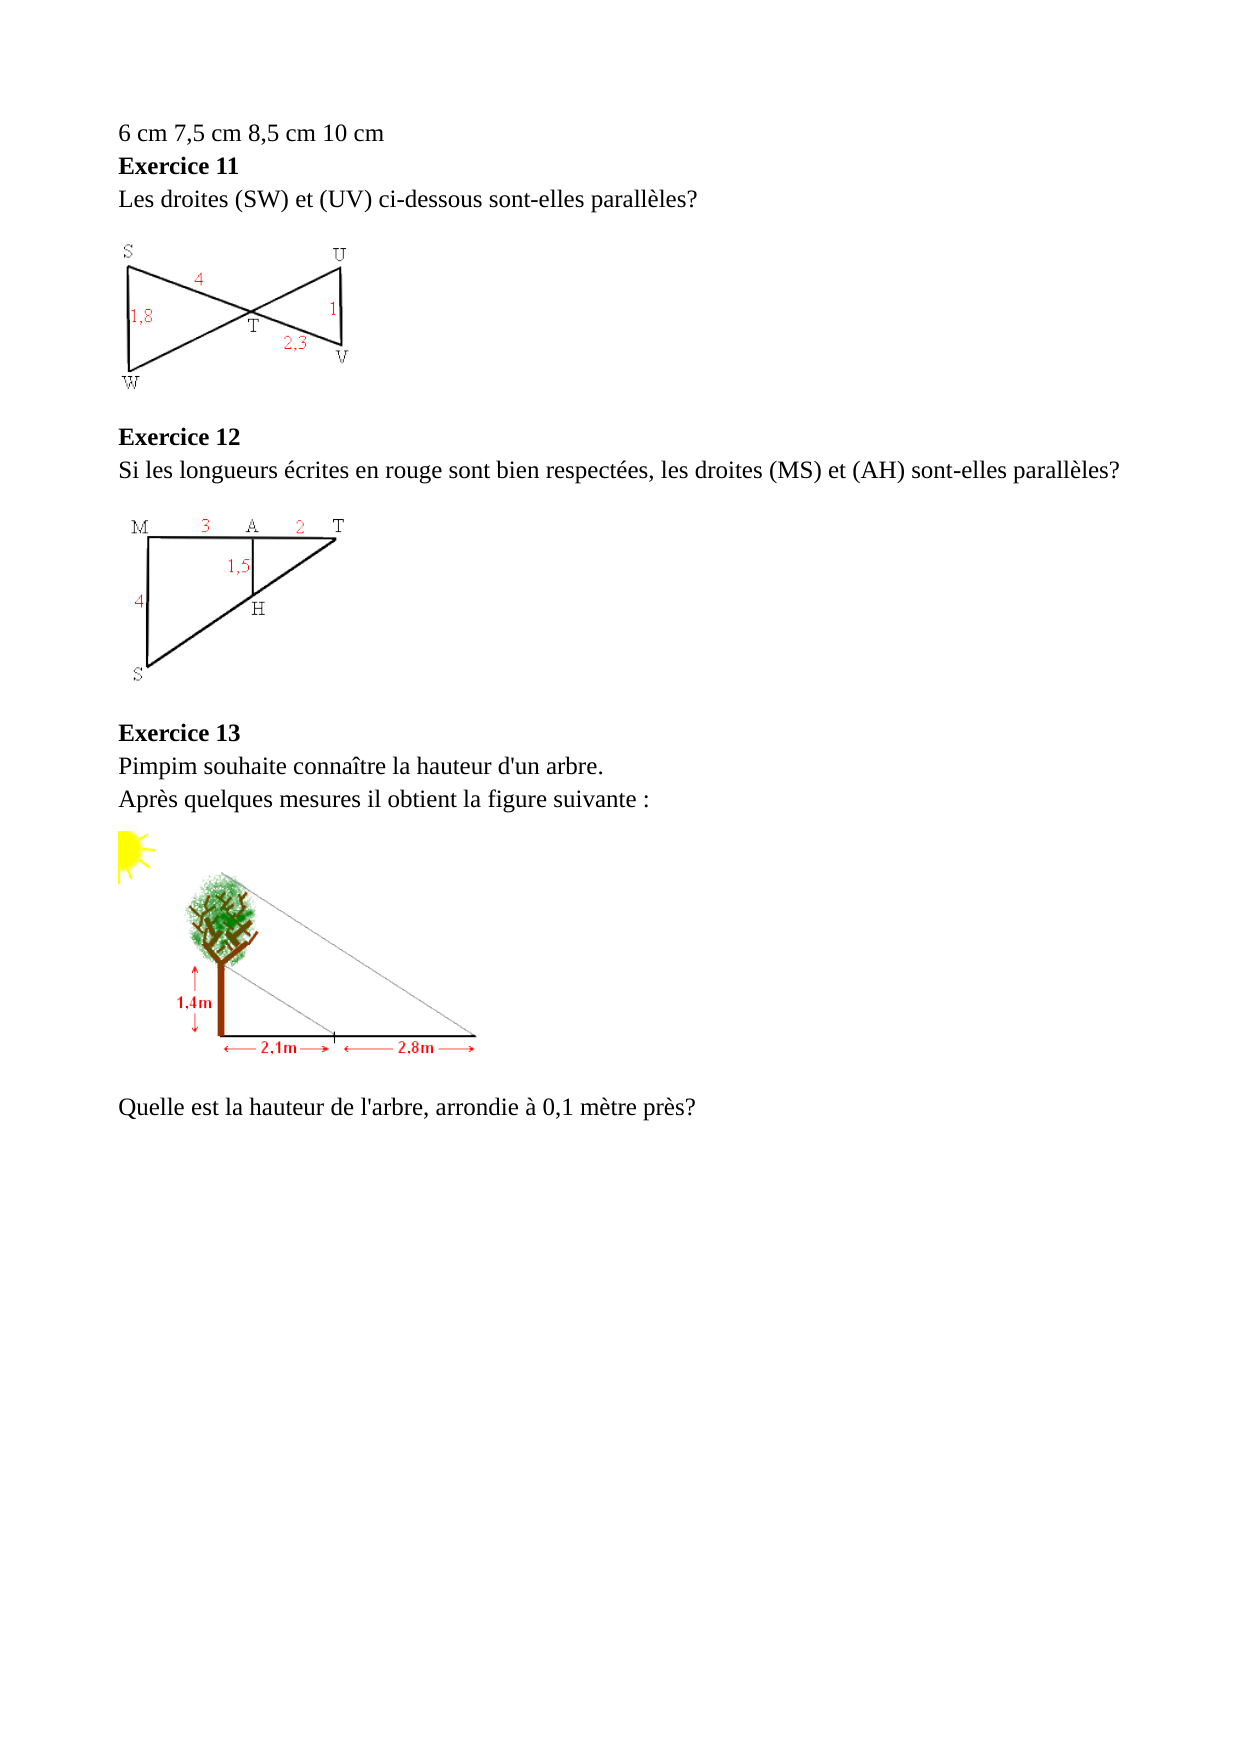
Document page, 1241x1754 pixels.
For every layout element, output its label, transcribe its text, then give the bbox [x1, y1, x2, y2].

picture [118, 831, 482, 1074]
picture [118, 231, 361, 404]
text Quelle est la hauteur de l'arbre, arrondie à 0,1 mètre près? [118, 1092, 1122, 1121]
text Exercice 13 Pimpim souhaite connaître la hauteur d'un arbre. Après quelques mesures il obtient la figure suivante : [118, 718, 1122, 813]
text 6 cm 7,5 cm 8,5 cm 10 cm Exercice 11 Les droites (SW) et (UV) ci-dessous sont-elles parallèles? [118, 118, 1122, 213]
picture [118, 503, 361, 699]
text Exercice 12 Si les longueurs écrites en rouge sont bien respectées, les droites (MS) et (AH) sont-elles parallèles? [118, 422, 1122, 484]
